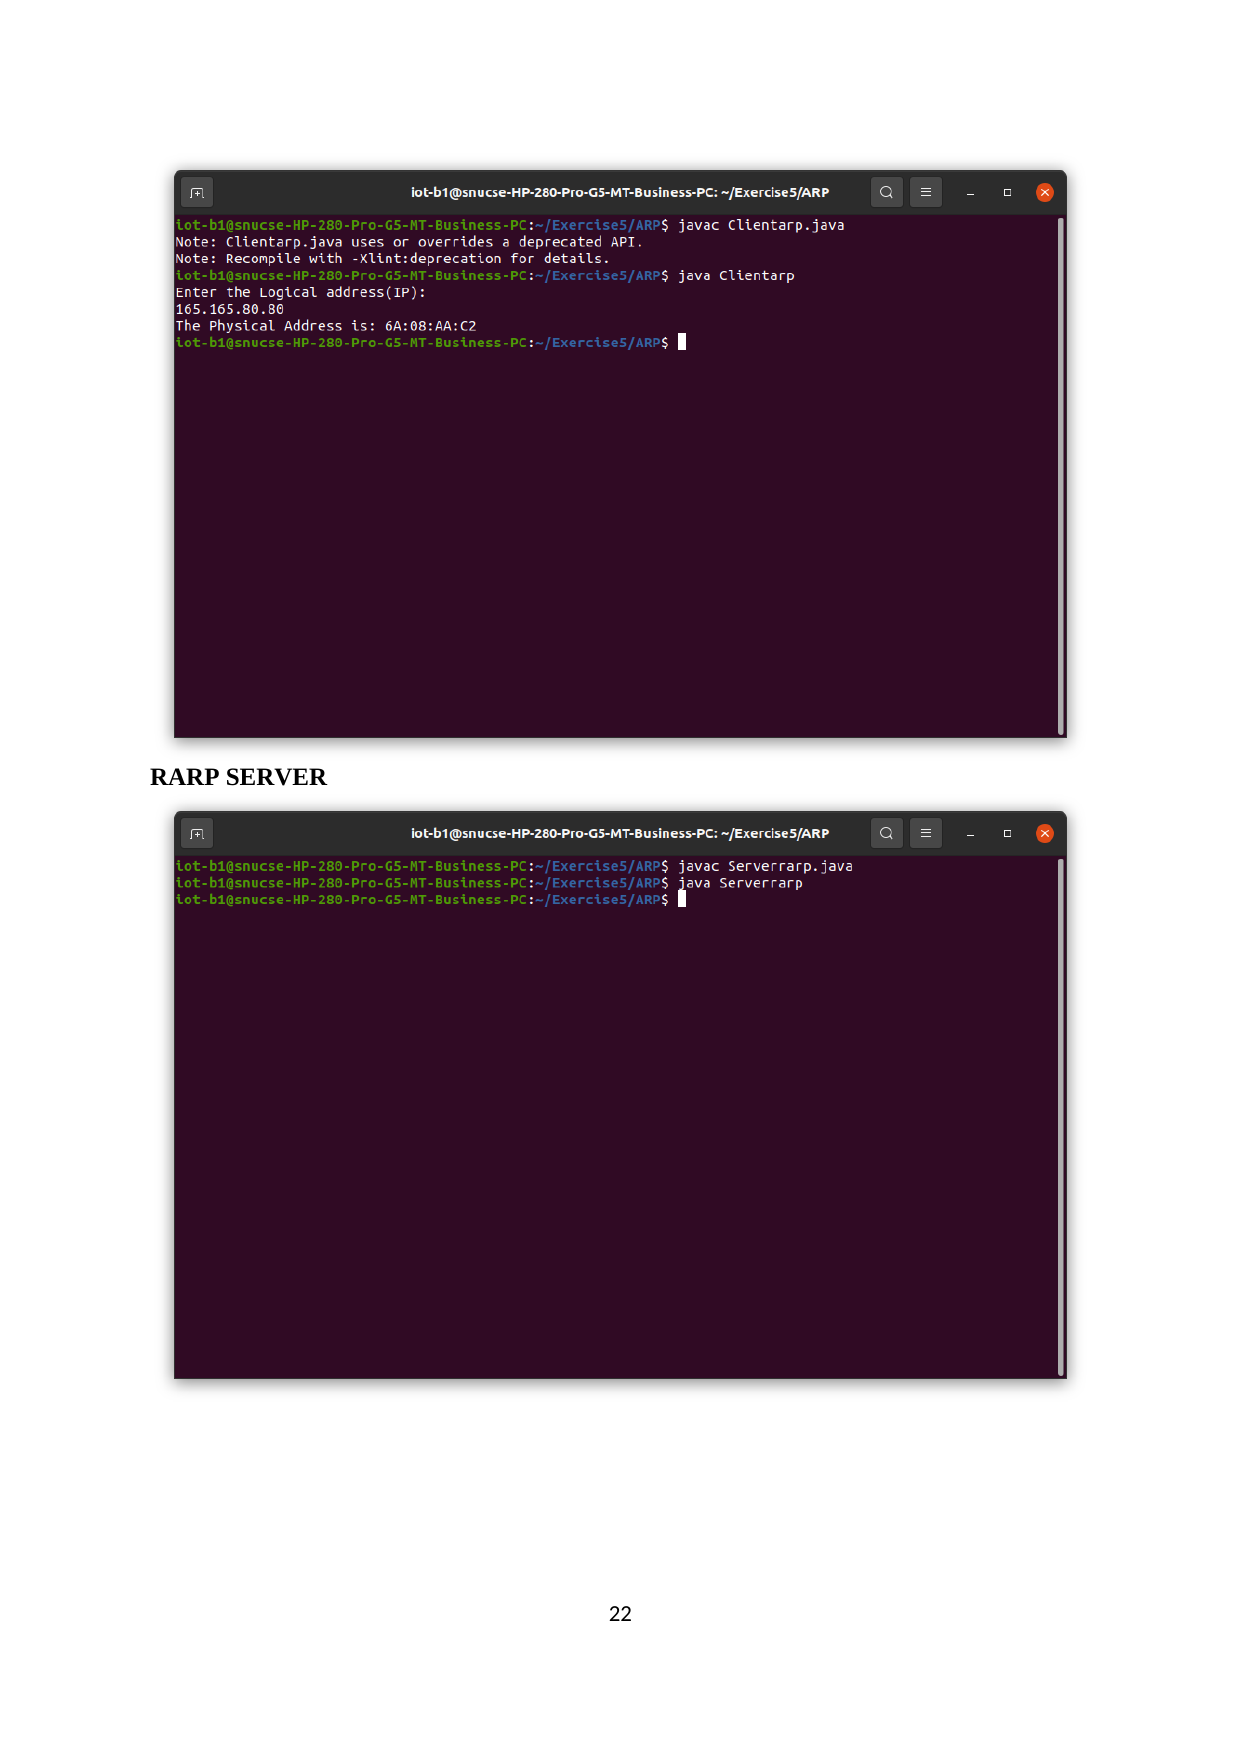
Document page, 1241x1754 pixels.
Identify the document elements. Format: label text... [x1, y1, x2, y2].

picture [150, 150, 1090, 764]
picture [150, 791, 1090, 1405]
text RARP SERVER [150, 764, 1090, 791]
